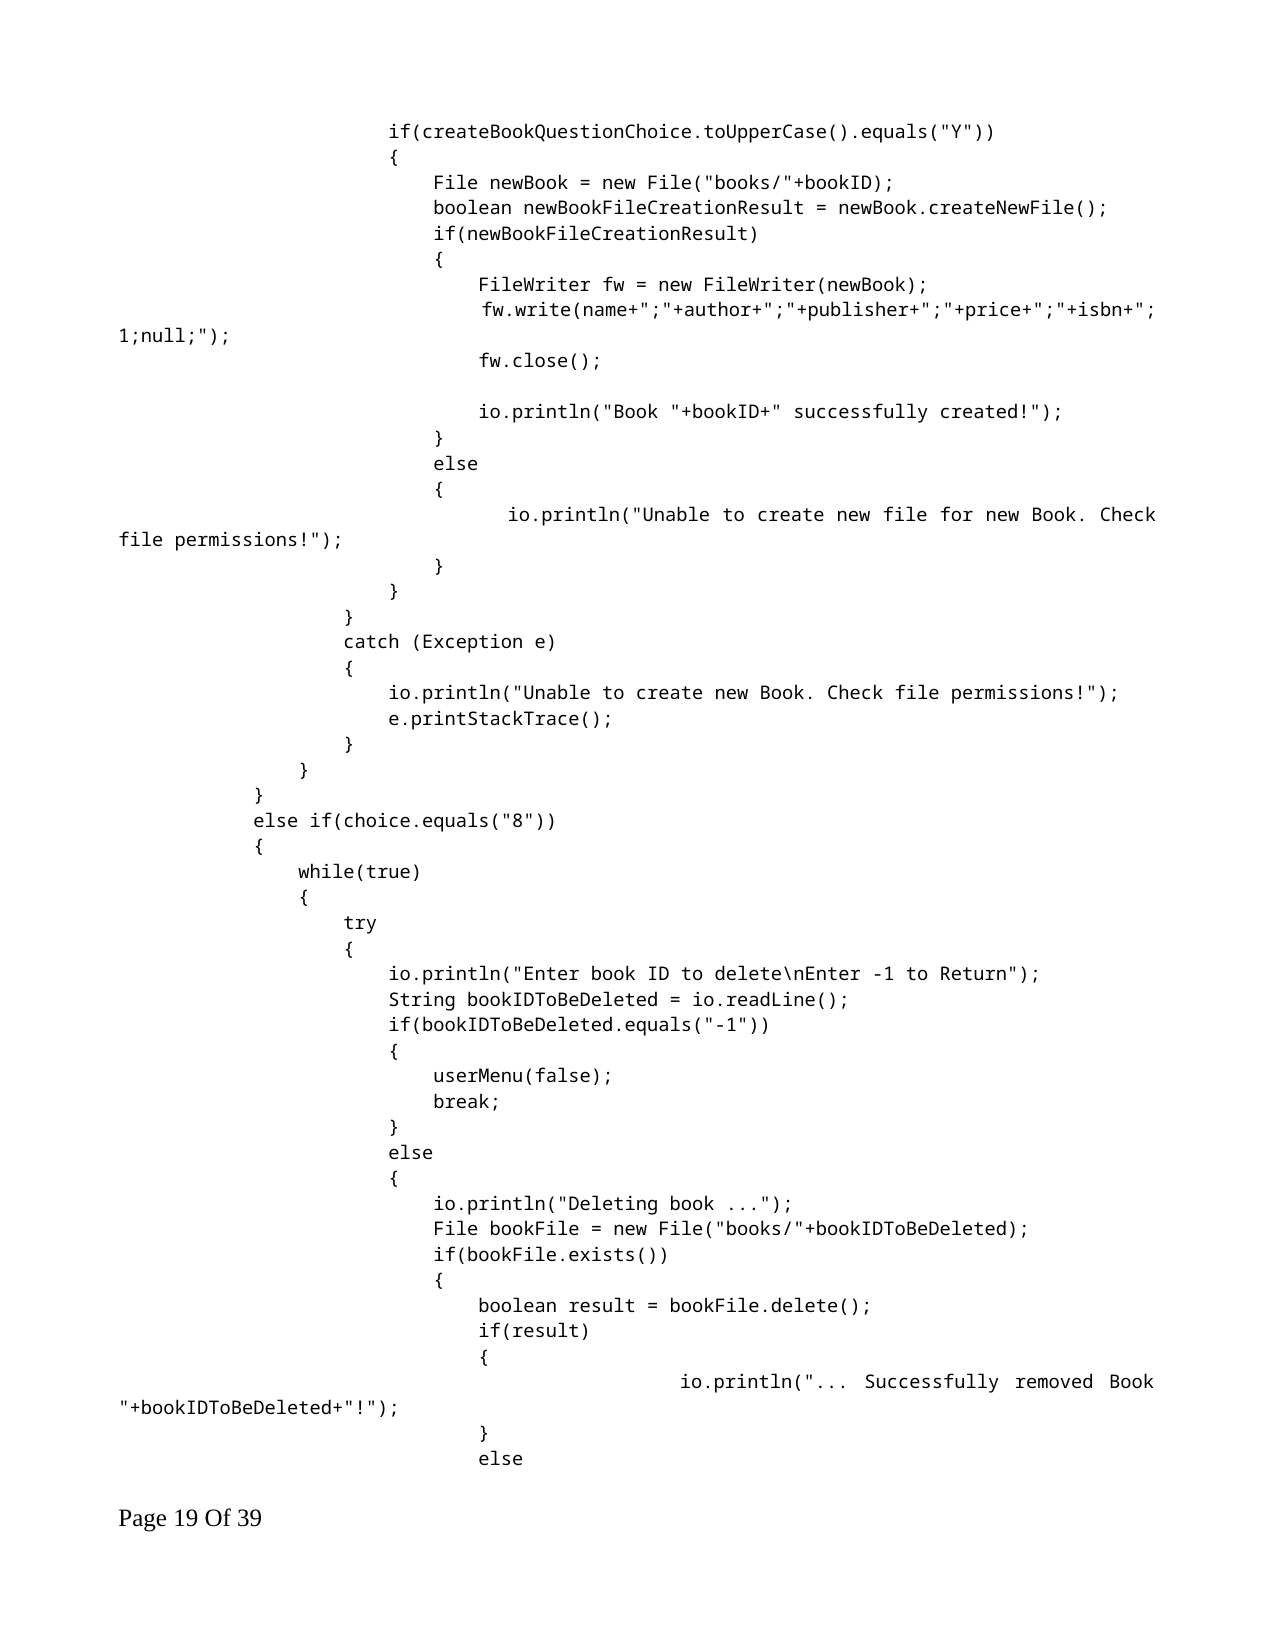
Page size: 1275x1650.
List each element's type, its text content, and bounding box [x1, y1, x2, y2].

text e.printStackTrace(); [118, 705, 1157, 731]
text if(createBookQuestionChoice.toUpperCase().equals("Y")) [118, 118, 1157, 144]
text io.println("Book "+bookID+" successfully created!"); [118, 399, 1157, 424]
text fw.write(name+";"+author+";"+publisher+";"+price+";"+isbn+";1;null;"); [118, 297, 1157, 348]
text } [118, 782, 1157, 807]
text else [118, 1445, 1157, 1471]
text while(true) [118, 858, 1157, 884]
text io.println("Deleting book ..."); [118, 1190, 1157, 1216]
text io.println("Unable to create new file for new Book. Check file permissions!"); [118, 501, 1157, 552]
text { [118, 1037, 1157, 1062]
text if(bookIDToBeDeleted.equals("-1")) [118, 1011, 1157, 1037]
text boolean newBookFileCreationResult = newBook.createNewFile(); [118, 195, 1157, 220]
text { [118, 1164, 1157, 1190]
text } [118, 424, 1157, 450]
text { [118, 1343, 1157, 1369]
text else [118, 450, 1157, 475]
text } [118, 577, 1157, 603]
text io.println("... Successfully removed Book "+bookIDToBeDeleted+"!"); [118, 1369, 1157, 1420]
text if(newBookFileCreationResult) [118, 220, 1157, 246]
text if(result) [118, 1318, 1157, 1343]
text { [118, 144, 1157, 169]
text FileWriter fw = new FileWriter(newBook); [118, 271, 1157, 297]
text else [118, 1139, 1157, 1164]
text String bookIDToBeDeleted = io.readLine(); [118, 986, 1157, 1011]
text } [118, 1113, 1157, 1139]
text } [118, 1420, 1157, 1445]
text } [118, 603, 1157, 628]
text { [118, 935, 1157, 960]
text { [118, 833, 1157, 858]
text } [118, 756, 1157, 782]
text io.println("Enter book ID to delete\nEnter -1 to Return"); [118, 960, 1157, 986]
text userMenu(false); [118, 1062, 1157, 1088]
text try [118, 909, 1157, 935]
text File newBook = new File("books/"+bookID); [118, 169, 1157, 195]
text boolean result = bookFile.delete(); [118, 1292, 1157, 1318]
text } [118, 552, 1157, 577]
text fw.close(); [118, 348, 1157, 373]
text } [118, 731, 1157, 756]
text { [118, 654, 1157, 679]
text catch (Exception e) [118, 628, 1157, 654]
text break; [118, 1088, 1157, 1113]
text { [118, 884, 1157, 909]
text { [118, 1267, 1157, 1292]
text { [118, 475, 1157, 501]
text io.println("Unable to create new Book. Check file permissions!"); [118, 679, 1157, 705]
text { [118, 246, 1157, 271]
text File bookFile = new File("books/"+bookIDToBeDeleted); [118, 1216, 1157, 1241]
text else if(choice.equals("8")) [118, 807, 1157, 833]
text if(bookFile.exists()) [118, 1241, 1157, 1267]
